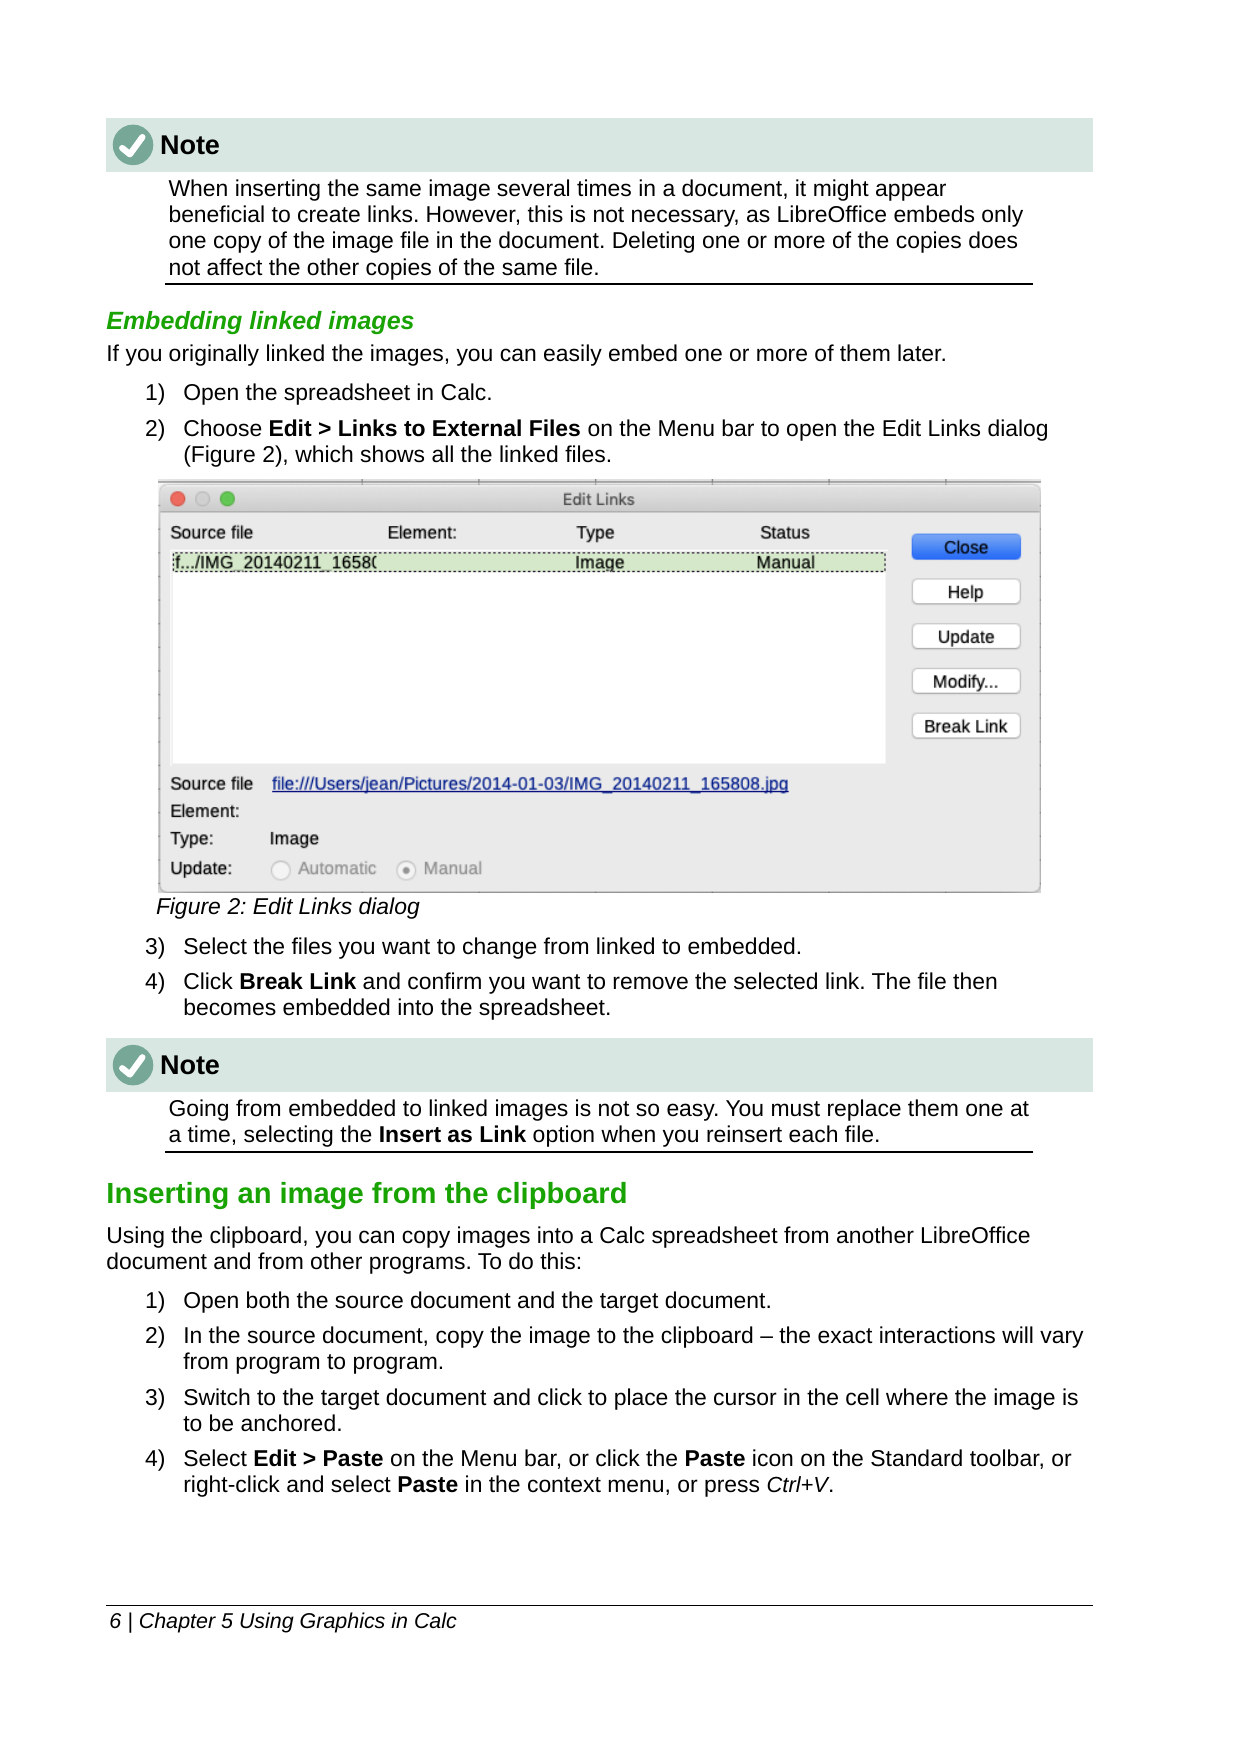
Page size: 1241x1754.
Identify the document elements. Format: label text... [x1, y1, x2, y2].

text Going from embedded to linked images is not so easy. You must replace them one at a time, selecting the Insert as Link option when you reinsert each file. [165, 1092, 1033, 1151]
list Select Edit > Paste on the Menu bar, or click the Paste icon on the Standard toolbar, or right-click and select Paste in the context menu, or press Ctrl+V. [165, 1445, 1093, 1498]
picture [158, 479, 1041, 893]
text When inserting the same image several times in a document, it might appear beneficial to create links. However, this is not necessary, as LibreOffice embeds only one copy of the image file in the document. Deleting one or more of the copies does not affect the other copies of the same file. [165, 172, 1033, 283]
list Select the files you want to change from linked to embedded. [165, 933, 1093, 959]
subtitle Note [106, 118, 1093, 172]
list Using the clipboard, you can copy images into a Calc spreadsheet from another LibreOffice document and from other programs. To do this: [106, 1222, 1093, 1274]
list Choose Edit > Links to External Files on the Menu bar to open the Edit Links dialog (Figure 2), which shows all the linked files. [165, 414, 1093, 467]
list If you originally linked the images, you can easily embed one or more of them later. [106, 340, 1093, 367]
subtitle Note [106, 1038, 1093, 1092]
subtitle Embedding linked images [106, 306, 1093, 334]
list Click Break Link and confirm you want to remove the selected link. The file then becomes embedded into the spreadsheet. [165, 968, 1093, 1021]
text Figure 2: Edit Links dialog [156, 479, 1043, 919]
list In the source document, copy the image to the clipboard – the exact interactions will vary from program to program. [165, 1322, 1093, 1375]
list Open both the source document and the target document. [165, 1287, 1093, 1313]
list Switch to the target document and click to place the cursor in the cell where the image is to be anchored. [165, 1383, 1093, 1436]
subtitle Inserting an image from the clipboard [106, 1176, 1093, 1210]
list Open the spreadsheet in Calc. [165, 379, 1093, 406]
